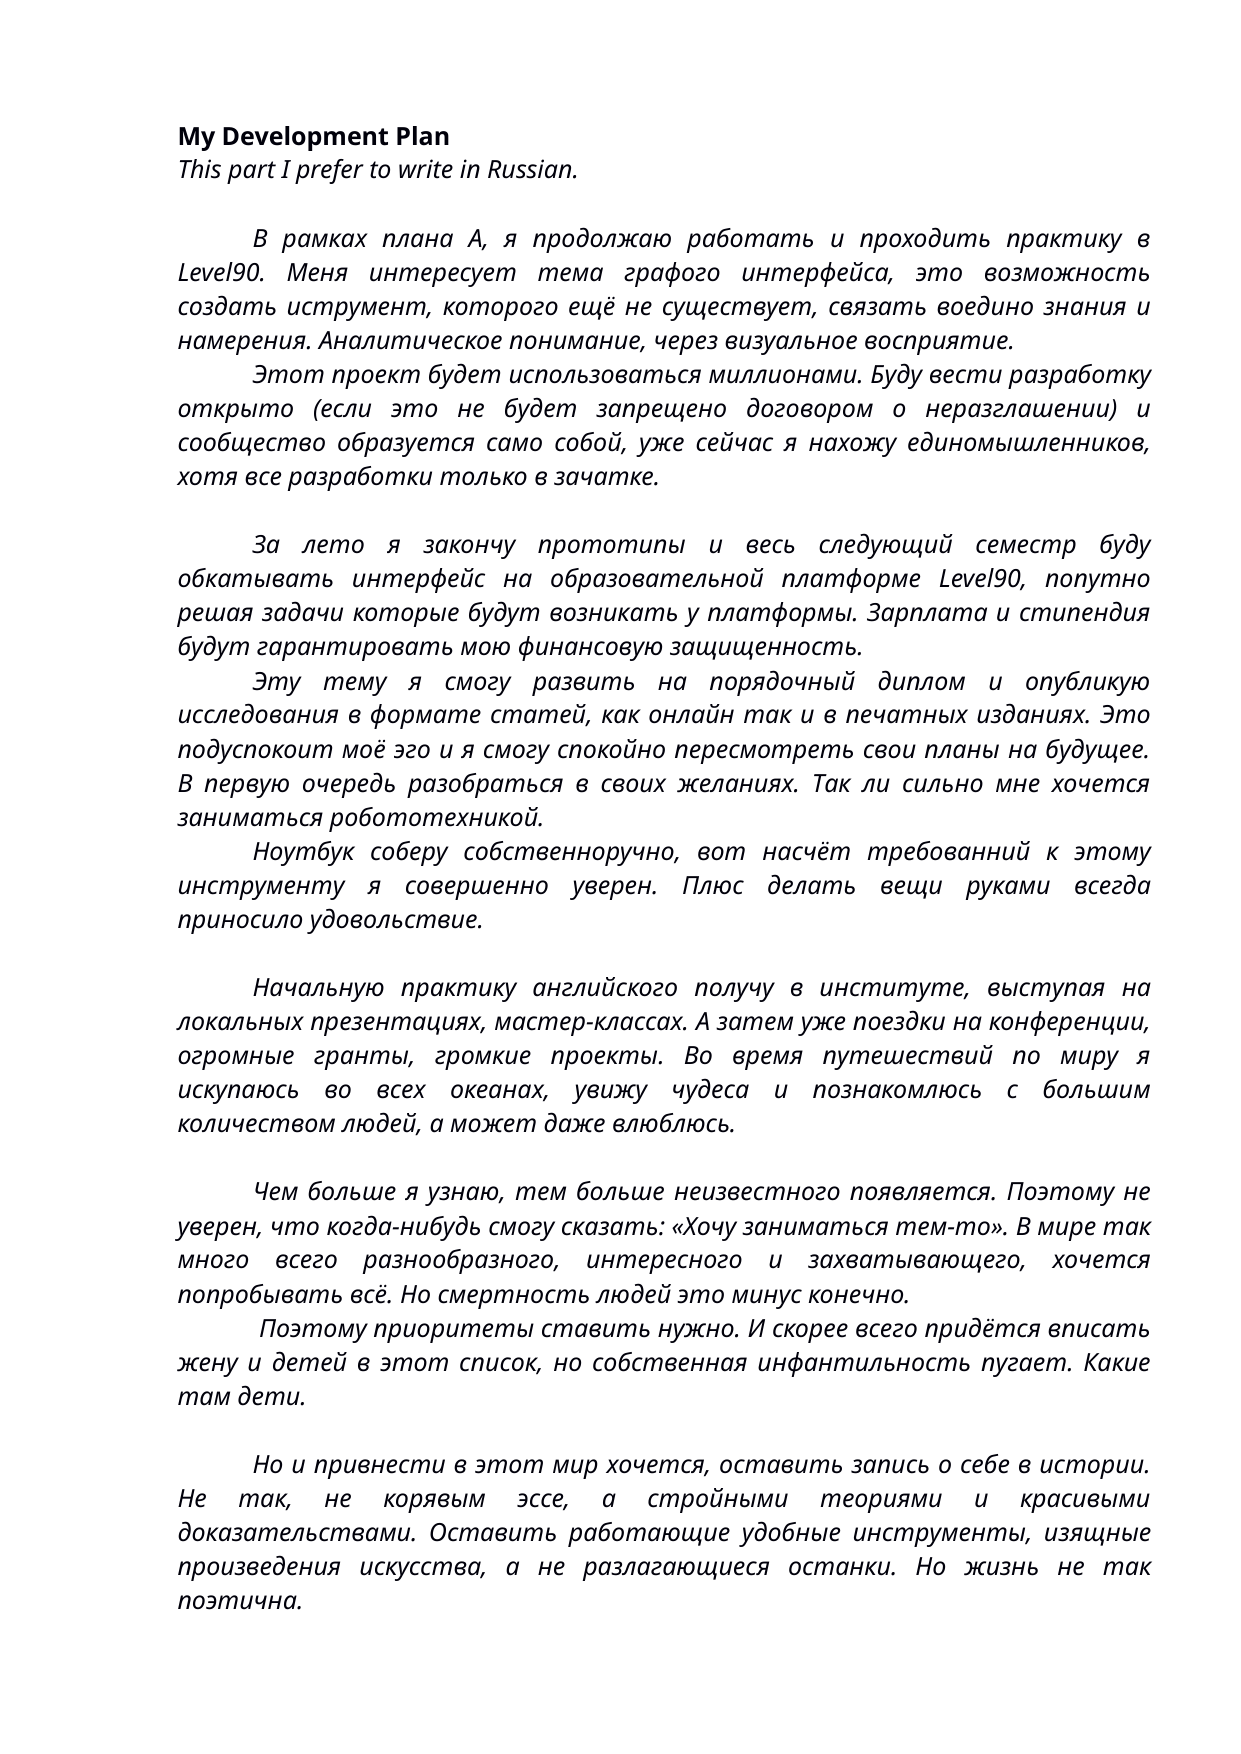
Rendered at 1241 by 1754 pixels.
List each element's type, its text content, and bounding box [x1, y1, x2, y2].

text Чем больше я узнаю, тем больше неизвестного появляется. Поэтому не уверен, что когда-нибудь смогу сказать: «Хочу заниматься тем-то». В мире так много всего разнообразного, интересного и захватывающего, хочется попробывать всё. Но смертность людей это минус конечно. [177, 1174, 1152, 1310]
text My Development Plan [177, 118, 1152, 152]
text Поэтому приоритеты ставить нужно. И скорее всего придётся вписать жену и детей в этот список, но собственная инфантильность пугает. Какие там дети. [177, 1310, 1152, 1412]
text В рамках плана А, я продолжаю работать и проходить практику в Level90. Меня интересует тема графого интерфейса, это возможность создать иструмент, которого ещё не существует, связать воедино знания и намерения. Аналитическое понимание, через визуальное восприятие. [177, 220, 1152, 357]
text Начальную практику английского получу в институте, выступая на локальных презентациях, мастер-классах. А затем уже поездки на конференции, огромные гранты, громкие проекты. Во время путешествий по миру я искупаюсь во всех океанах, увижу чудеса и познакомлюсь с большим количеством людей, а может даже влюблюсь. [177, 970, 1152, 1140]
text Но и привнести в этот мир хочется, оставить запись о себе в истории. Не так, не корявым эссе, а стройными теориями и красивыми доказательствами. Оставить работающие удобные инструменты, изящные произведения искусства, а не разлагающиеся останки. Но жизнь не так поэтична. [177, 1447, 1152, 1617]
text Эту тему я смогу развить на порядочный диплом и опубликую исследования в формате статей, как онлайн так и в печатных изданиях. Это подуспокоит моё эго и я смогу спокойно пересмотреть свои планы на будущее. В первую очередь разобраться в своих желаниях. Так ли сильно мне хочется заниматься робототехникой. [177, 663, 1152, 833]
text Ноутбук соберу собственноручно, вот насчёт требованний к этому инструменту я совершенно уверен. Плюс делать вещи руками всегда приносило удовольствие. [177, 833, 1152, 936]
text За лето я закончу прототипы и весь следующий семестр буду обкатывать интерфейс на образовательной платформе Level90, попутно решая задачи которые будут возникать у платформы. Зарплата и стипендия будут гарантировать мою финансовую защищенность. [177, 527, 1152, 663]
text Этот проект будет использоваться миллионами. Буду вести разработку открыто (если это не будет запрещено договором о неразглашении) и сообщество образуется само собой, уже сейчас я нахожу единомышленников, хотя все разработки только в зачатке. [177, 357, 1152, 493]
text This part I prefer to write in Russian. [177, 152, 1152, 186]
